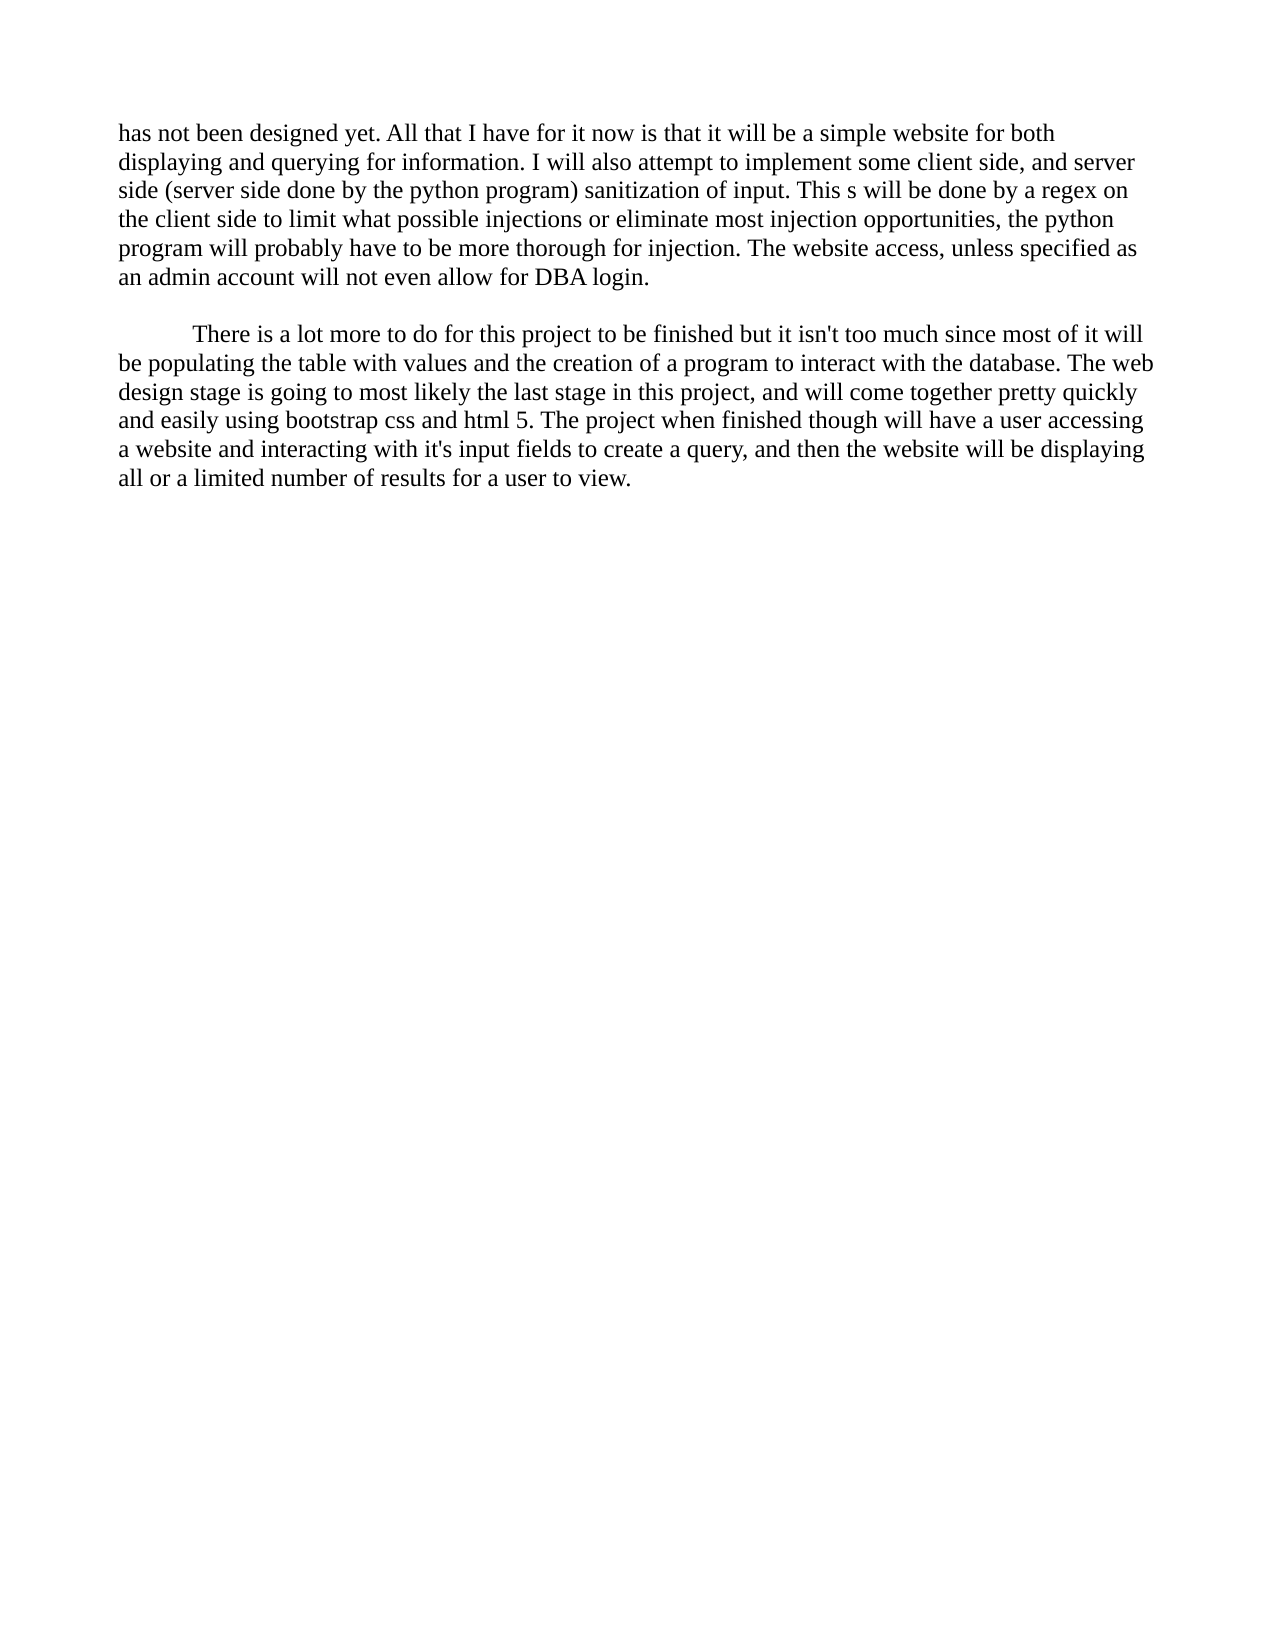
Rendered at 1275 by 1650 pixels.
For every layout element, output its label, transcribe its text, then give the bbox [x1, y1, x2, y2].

text There is a lot more to do for this project to be finished but it isn't too much since most of it will be populating the table with values and the creation of a program to interact with the database. The web design stage is going to most likely the last stage in this project, and will come together pretty quickly and easily using bootstrap css and html 5. The project when finished though will have a user accessing a website and interacting with it's input fields to create a query, and then the website will be displaying all or a limited number of results for a user to view. [118, 319, 1157, 492]
text has not been designed yet. All that I have for it now is that it will be a simple website for both displaying and querying for information. I will also attempt to implement some client side, and server side (server side done by the python program) sanitization of input. This s will be done by a regex on the client side to limit what possible injections or eliminate most injection opportunities, the python program will probably have to be more thorough for injection. The website access, unless specified as an admin account will not even allow for DBA login. [118, 118, 1157, 291]
